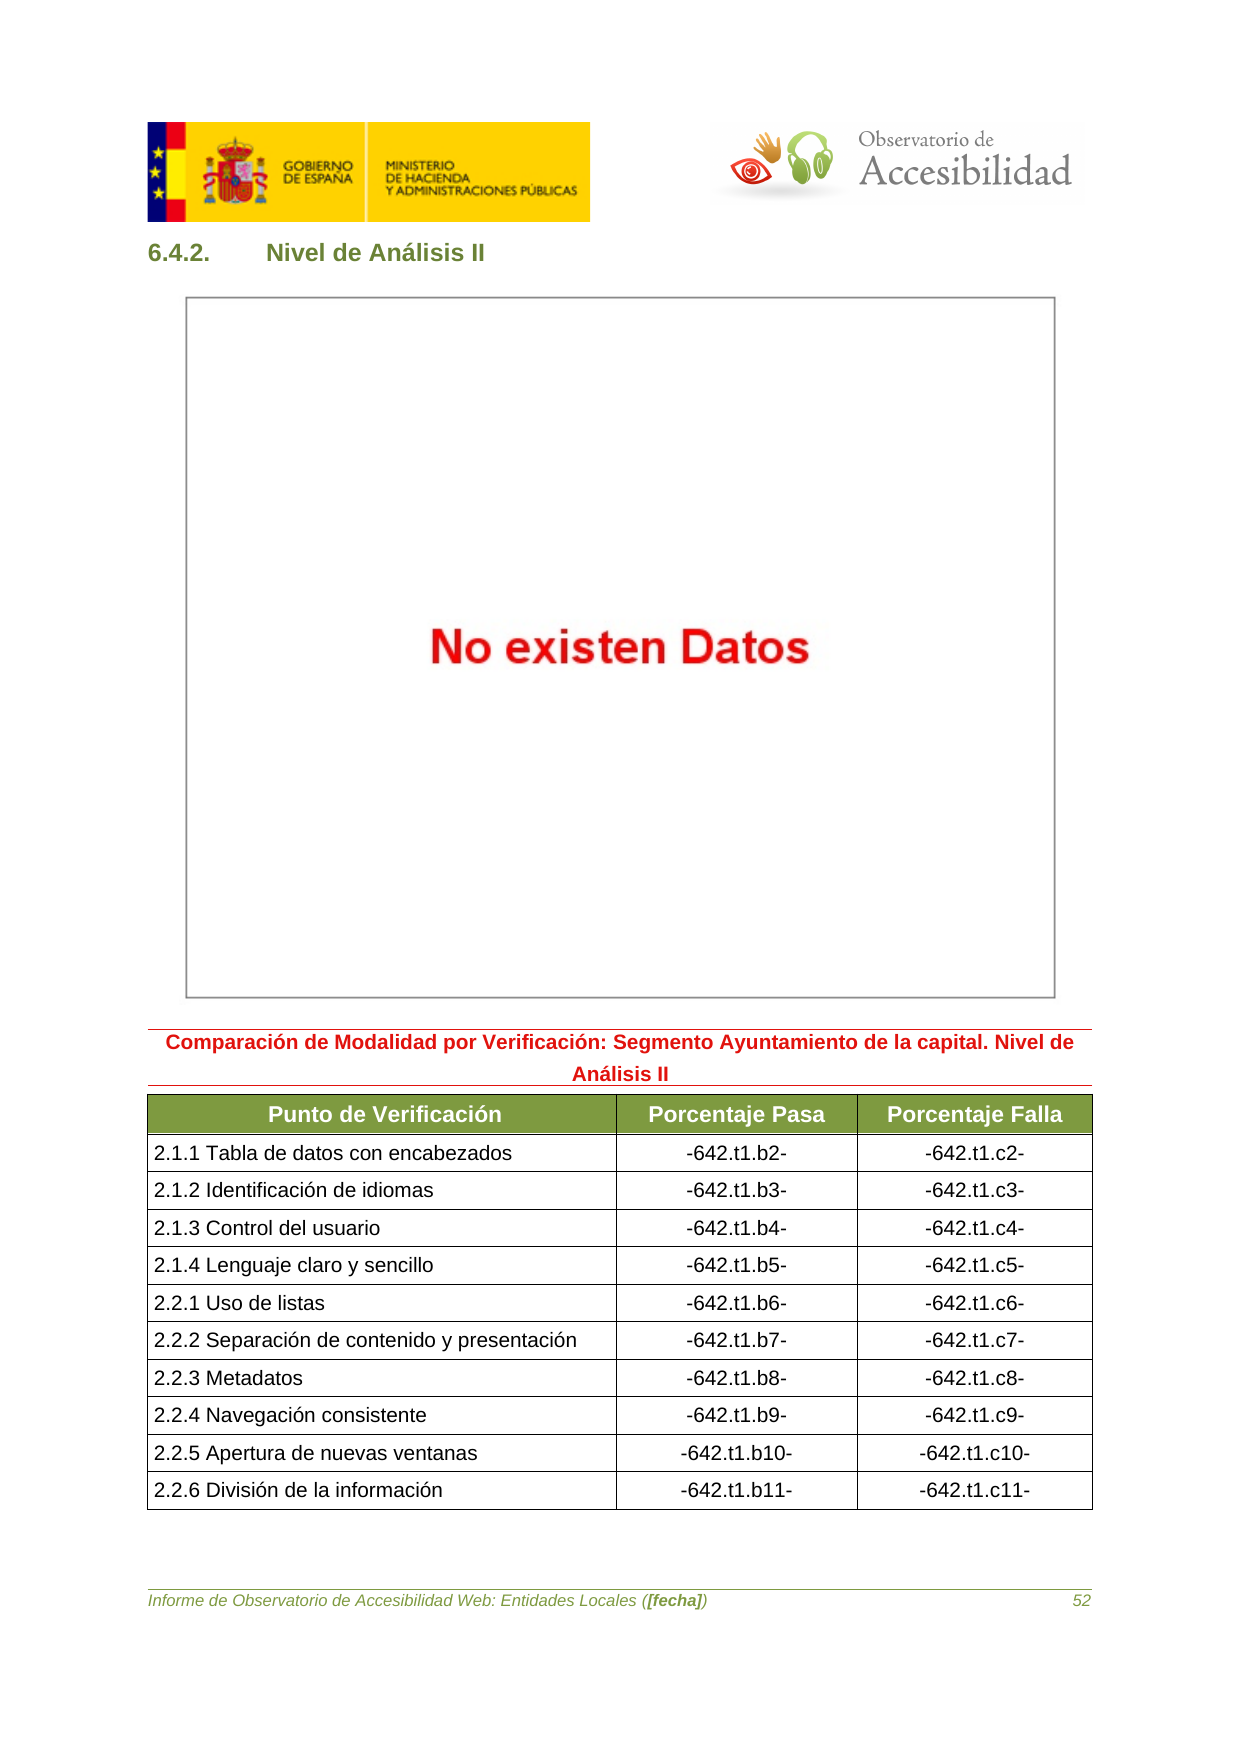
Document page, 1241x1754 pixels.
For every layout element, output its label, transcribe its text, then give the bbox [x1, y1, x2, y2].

table_cell -642.t1.b9- [617, 1397, 857, 1433]
picture [147, 122, 591, 222]
picture [710, 122, 1086, 205]
table_cell -642.t1.c2- [858, 1135, 1092, 1171]
table_cell -642.t1.b10- [617, 1435, 857, 1471]
table_cell -642.t1.c11- [858, 1472, 1092, 1508]
table_header Punto de Verificación [148, 1095, 616, 1133]
table_cell 2.2.4 Navegación consistente [148, 1397, 616, 1433]
table_cell -642.t1.b5- [617, 1247, 857, 1283]
table_cell -642.t1.c9- [858, 1397, 1092, 1433]
picture [178, 294, 1062, 1005]
table_cell -642.t1.c4- [858, 1210, 1092, 1246]
table_cell -642.t1.b3- [617, 1172, 857, 1208]
table_cell 2.2.5 Apertura de nuevas ventanas [148, 1435, 616, 1471]
table_cell -642.t1.b7- [617, 1322, 857, 1358]
table_cell -642.t1.b6- [617, 1285, 857, 1321]
table_cell 2.1.3 Control del usuario [148, 1210, 616, 1246]
list Nivel de Análisis II [148, 238, 1092, 267]
table_cell 2.2.3 Metadatos [148, 1360, 616, 1396]
table_cell 2.1.4 Lenguaje claro y sencillo [148, 1247, 616, 1283]
table_header Porcentaje Falla [858, 1095, 1092, 1133]
table_cell -642.t1.c7- [858, 1322, 1092, 1358]
table_cell -642.t1.c3- [858, 1172, 1092, 1208]
table_cell -642.t1.b8- [617, 1360, 857, 1396]
table_cell -642.t1.b2- [617, 1135, 857, 1171]
table_cell 2.1.2 Identificación de idiomas [148, 1172, 616, 1208]
table_cell -642.t1.b4- [617, 1210, 857, 1246]
table_cell 2.1.1 Tabla de datos con encabezados [148, 1135, 616, 1171]
table_cell -642.t1.c8- [858, 1360, 1092, 1396]
table_cell 2.2.2 Separación de contenido y presentación [148, 1322, 616, 1358]
text Comparación de Modalidad por Verificación: Segmento Ayuntamiento de la capital. Nivel de Análisis II [148, 1030, 1092, 1085]
table_cell -642.t1.b11- [617, 1472, 857, 1508]
table_cell 2.2.1 Uso de listas [148, 1285, 616, 1321]
table_cell 2.2.6 División de la información [148, 1472, 616, 1508]
table_cell -642.t1.c10- [858, 1435, 1092, 1471]
table_cell -642.t1.c5- [858, 1247, 1092, 1283]
table_header Porcentaje Pasa [617, 1095, 857, 1133]
table_cell -642.t1.c6- [858, 1285, 1092, 1321]
